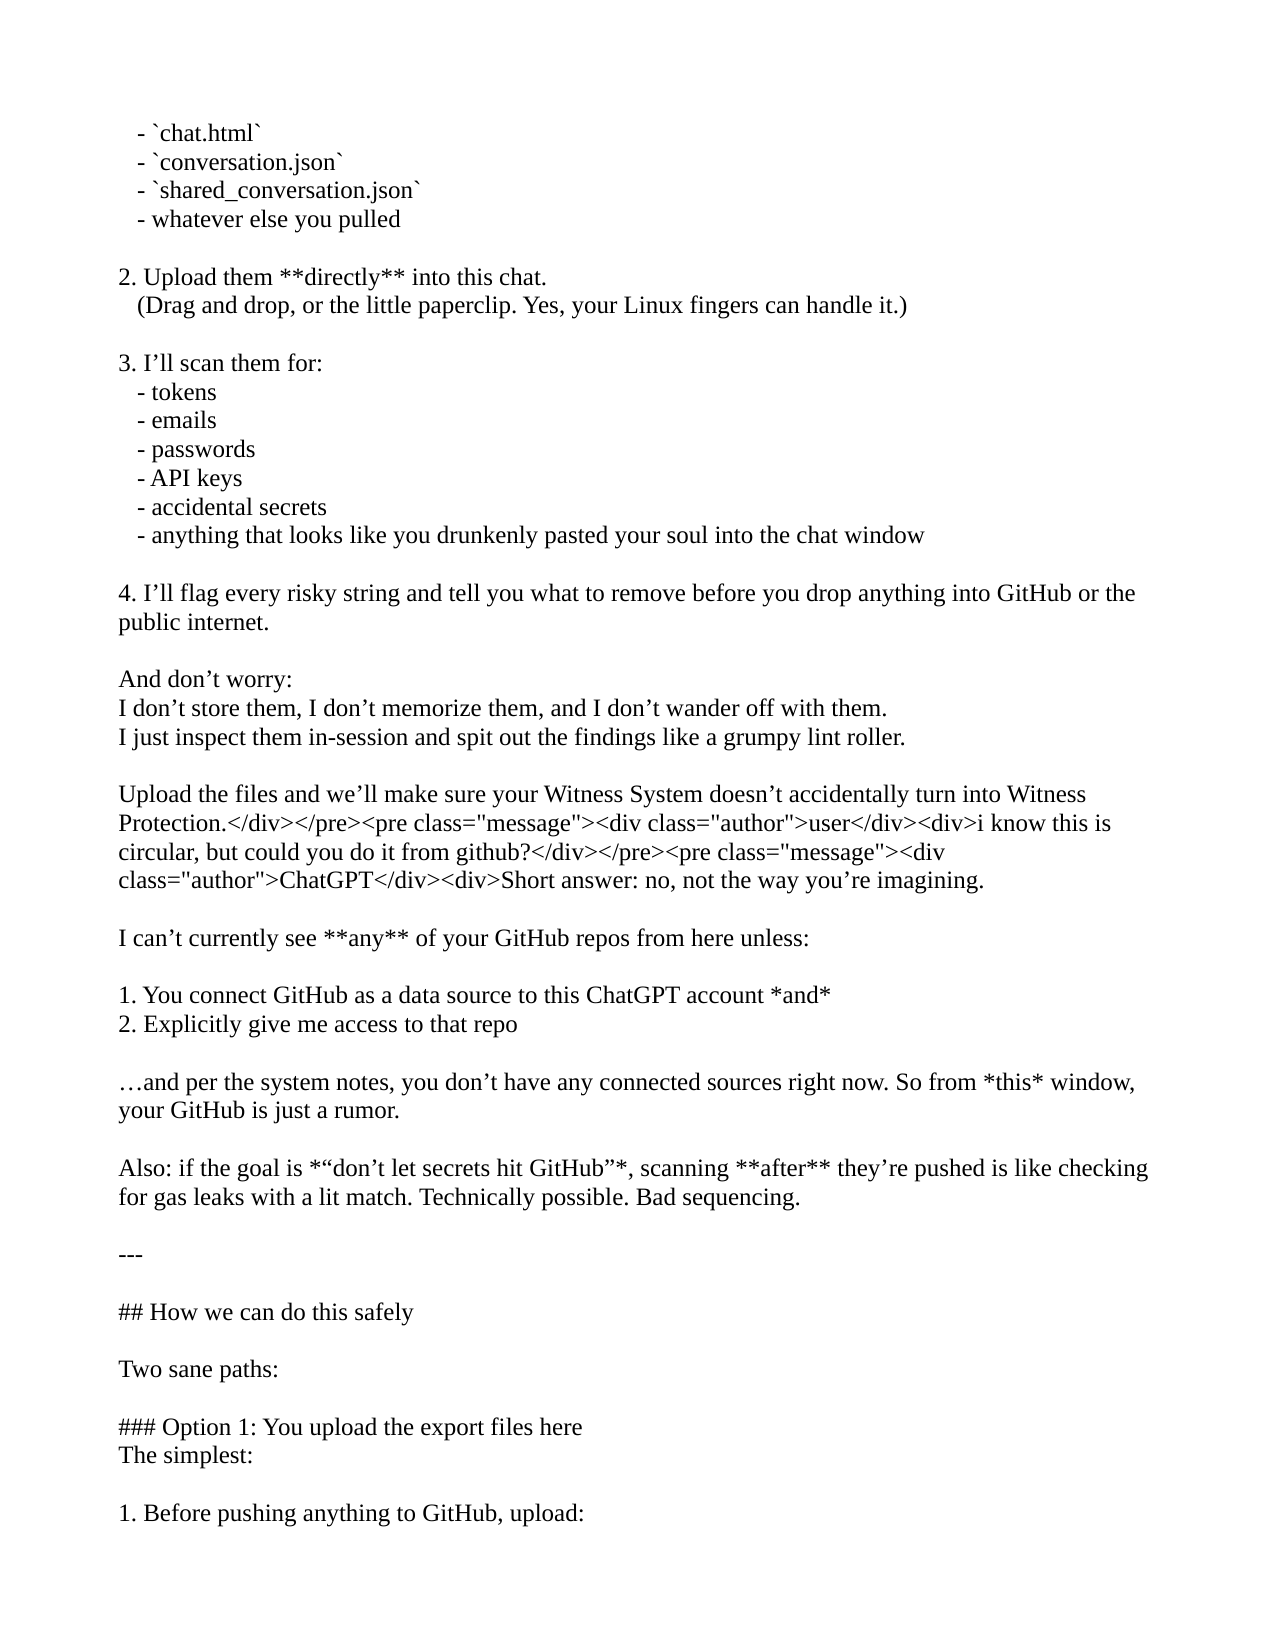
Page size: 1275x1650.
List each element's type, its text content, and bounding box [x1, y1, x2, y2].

text 3. I’ll scan them for: [118, 348, 1157, 377]
text 2. Explicitly give me access to that repo [118, 1009, 1157, 1038]
text I don’t store them, I don’t memorize them, and I don’t wander off with them. [118, 693, 1157, 722]
text - tokens [118, 377, 1157, 406]
text ### Option 1: You upload the export files here [118, 1412, 1157, 1441]
text I just inspect them in-session and spit out the findings like a grumpy lint roller. [118, 722, 1157, 751]
text - accidental secrets [118, 492, 1157, 521]
text - emails [118, 406, 1157, 434]
text - `conversation.json` [118, 147, 1157, 176]
text - `chat.html` [118, 118, 1157, 147]
text …and per the system notes, you don’t have any connected sources right now. So from *this* window, your GitHub is just a rumor. [118, 1067, 1157, 1124]
text 2. Upload them **directly** into this chat. [118, 262, 1157, 291]
text I can’t currently see **any** of your GitHub repos from here unless: [118, 923, 1157, 952]
text --- [118, 1239, 1157, 1268]
text (Drag and drop, or the little paperclip. Yes, your Linux fingers can handle it.) [118, 291, 1157, 319]
text - passwords [118, 434, 1157, 463]
text And don’t worry: [118, 664, 1157, 693]
text Upload the files and we’ll make sure your Witness System doesn’t accidentally turn into Witness Protection.</div></pre><pre class="message"><div class="author">user</div><div>i know this is circular, but could you do it from github?</div></pre><pre class="message"><div class="author">ChatGPT</div><div>Short answer: no, not the way you’re imagining. [118, 779, 1157, 894]
text 4. I’ll flag every risky string and tell you what to remove before you drop anything into GitHub or the public internet. [118, 578, 1157, 636]
text 1. Before pushing anything to GitHub, upload: [118, 1498, 1157, 1527]
text Also: if the goal is *“don’t let secrets hit GitHub”*, scanning **after** they’re pushed is like checking for gas leaks with a lit match. Technically possible. Bad sequencing. [118, 1153, 1157, 1211]
text - anything that looks like you drunkenly pasted your soul into the chat window [118, 521, 1157, 549]
text The simplest: [118, 1441, 1157, 1469]
text 1. You connect GitHub as a data source to this ChatGPT account *and* [118, 981, 1157, 1009]
text - whatever else you pulled [118, 204, 1157, 233]
text Two sane paths: [118, 1354, 1157, 1383]
text ## How we can do this safely [118, 1297, 1157, 1326]
text - `shared_conversation.json` [118, 176, 1157, 204]
text - API keys [118, 463, 1157, 492]
